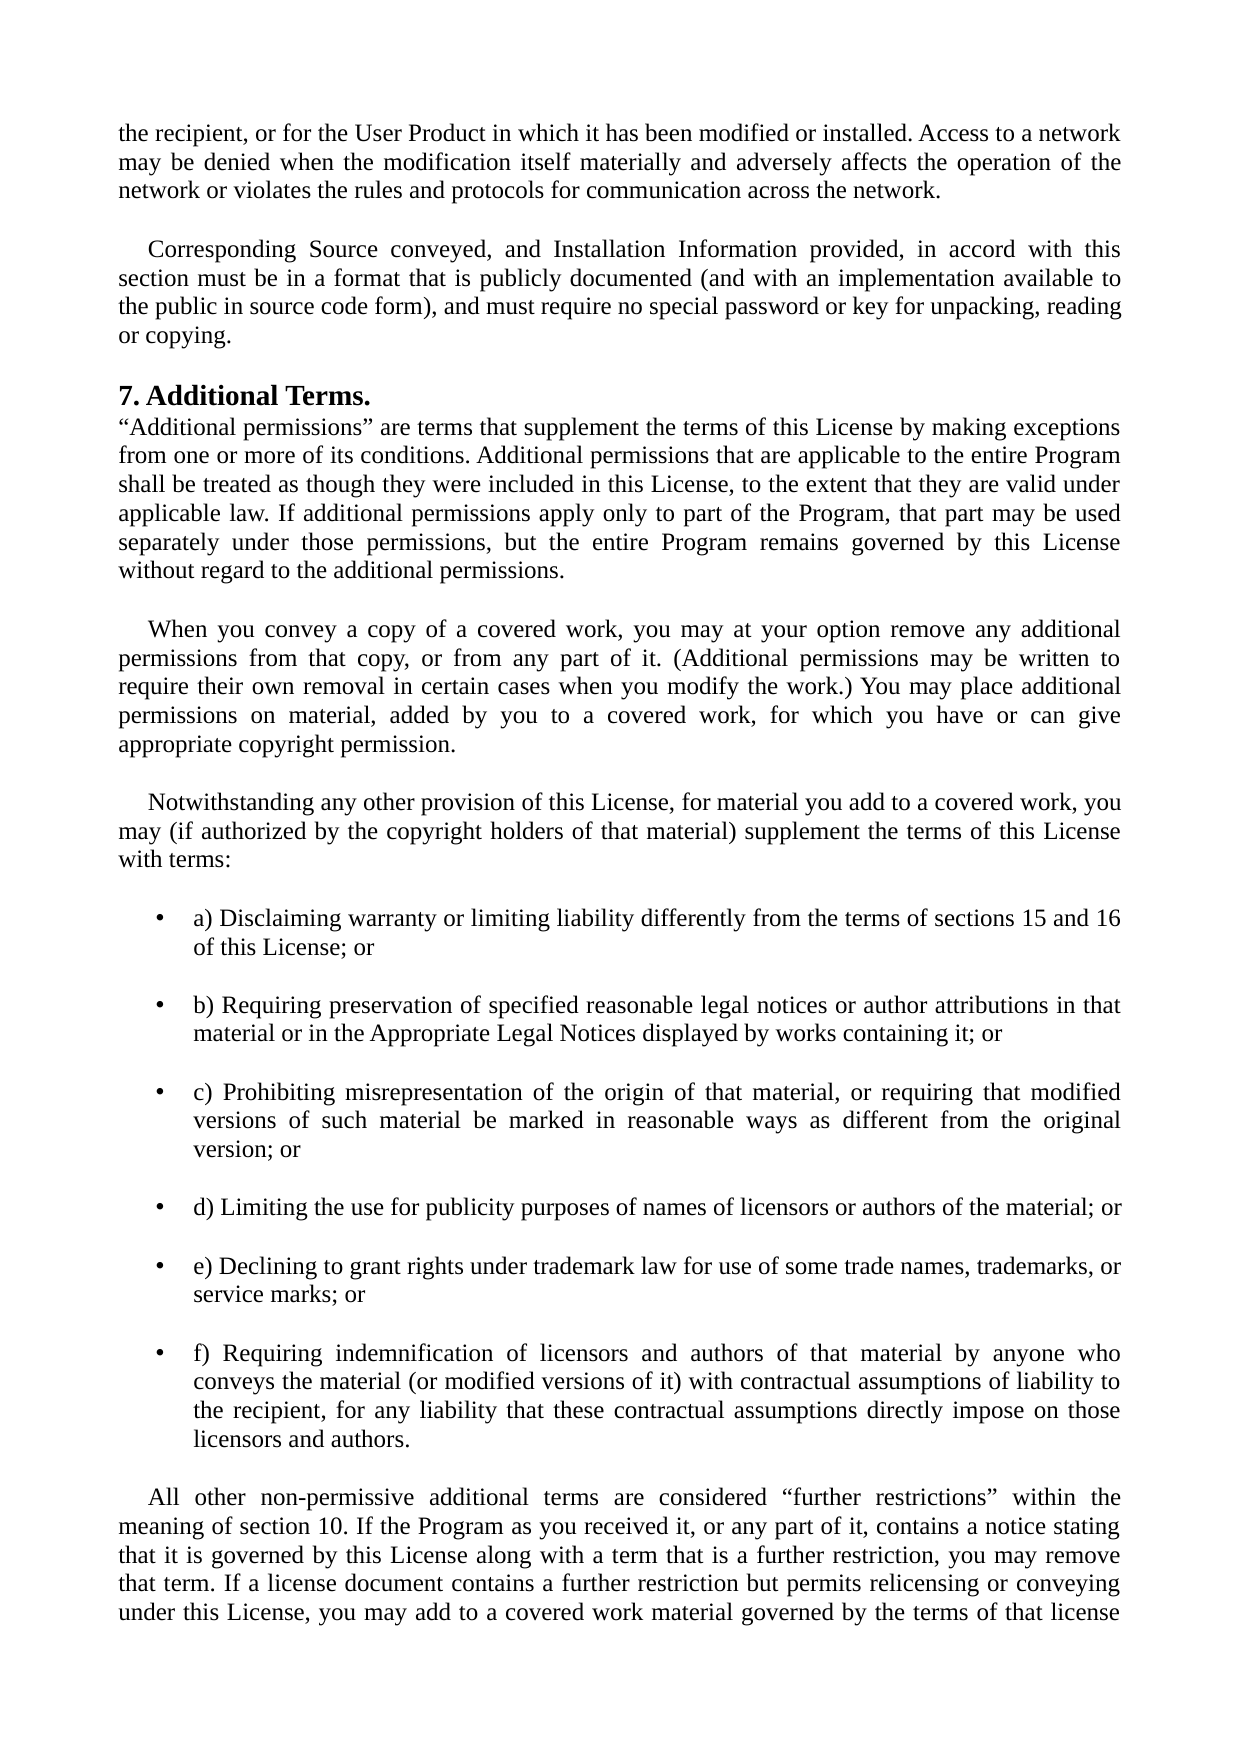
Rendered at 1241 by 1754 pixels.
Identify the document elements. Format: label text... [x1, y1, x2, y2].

list c) Prohibiting misrepresentation of the origin of that material, or requiring that modified versions of such material be marked in reasonable ways as different from the original version; or [156, 1077, 1122, 1163]
text “Additional permissions” are terms that supplement the terms of this License by making exceptions from one or more of its conditions. Additional permissions that are applicable to the entire Program shall be treated as though they were included in this License, to the extent that they are valid under applicable law. If additional permissions apply only to part of the Program, that part may be used separately under those permissions, but the entire Program remains governed by this License without regard to the additional permissions. [118, 412, 1122, 584]
list d) Limiting the use for publicity purposes of names of licensors or authors of the material; or [156, 1192, 1122, 1221]
text All other non-permissive additional terms are considered “further restrictions” within the meaning of section 10. If the Program as you received it, or any part of it, contains a notice stating that it is governed by this License along with a term that is a further restriction, you may remove that term. If a license document contains a further restriction but permits relicensing or conveying under this License, you may add to a covered work material governed by the terms of that license [118, 1482, 1122, 1626]
text Notwithstanding any other provision of this License, for material you add to a covered work, you may (if authorized by the copyright holders of that material) supplement the terms of this License with terms: [118, 787, 1122, 873]
text the recipient, or for the User Product in which it has been modified or installed. Access to a network may be denied when the modification itself materially and adversely affects the operation of the network or violates the rules and protocols for communication across the network. [118, 118, 1122, 204]
subtitle 7. Additional Terms. [118, 378, 1122, 412]
list a) Disclaiming warranty or limiting liability differently from the terms of sections 15 and 16 of this License; or [156, 903, 1122, 960]
list e) Declining to grant rights under trademark law for use of some trade names, trademarks, or service marks; or [156, 1251, 1122, 1308]
text Corresponding Source conveyed, and Installation Information provided, in accord with this section must be in a format that is publicly documented (and with an implementation available to the public in source code form), and must require no special password or key for unpacking, reading or copying. [118, 234, 1122, 349]
list b) Requiring preservation of specified reasonable legal notices or author attributions in that material or in the Appropriate Legal Notices displayed by works containing it; or [156, 990, 1122, 1047]
list f) Requiring indemnification of licensors and authors of that material by anyone who conveys the material (or modified versions of it) with contractual assumptions of liability to the recipient, for any liability that these contractual assumptions directly impose on those licensors and authors. [156, 1338, 1122, 1453]
text When you convey a copy of a covered work, you may at your option remove any additional permissions from that copy, or from any part of it. (Additional permissions may be written to require their own removal in certain cases when you modify the work.) You may place additional permissions on material, added by you to a covered work, for which you have or can give appropriate copyright permission. [118, 614, 1122, 758]
